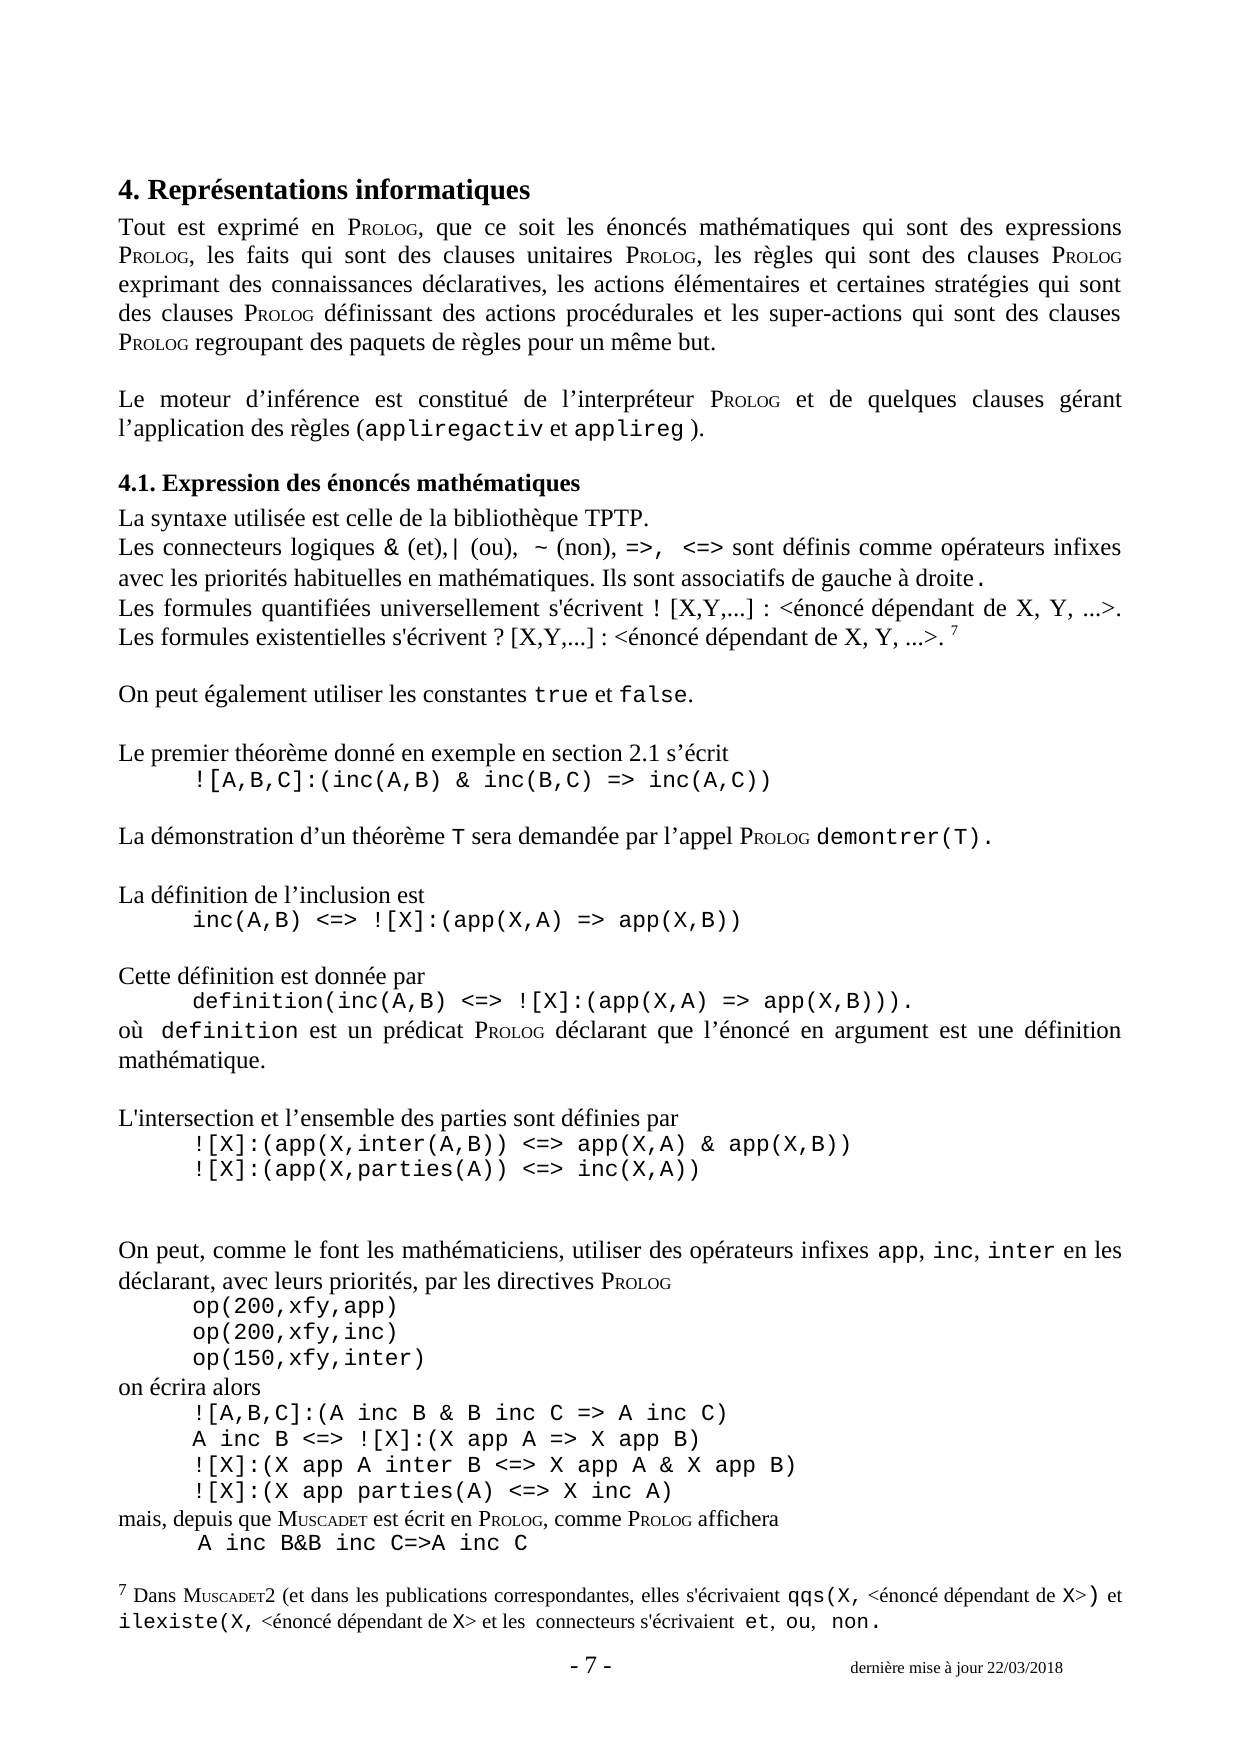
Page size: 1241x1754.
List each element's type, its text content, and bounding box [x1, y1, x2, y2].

text ![X]:(app(X,inter(A,B)) <=> app(X,A) & app(X,B)) [118, 1132, 1122, 1158]
text Les connecteurs logiques & (et),| (ou), ~ (non), =>, <=> sont définis comme opérateurs infixes avec les priorités habituelles en mathématiques. Ils sont associatifs de gauche à droite. [118, 532, 1122, 593]
subtitle 4.1. Expression des énoncés mathématiques [118, 468, 1122, 497]
text inc(A,B) <=> ![X]:(app(X,A) => app(X,B)) [118, 909, 1122, 935]
text ![A,B,C]:(inc(A,B) & inc(B,C) => inc(A,C)) [118, 767, 1122, 795]
text ![A,B,C]:(A inc B & B inc C => A inc C) [118, 1401, 1122, 1427]
text On peut également utiliser les constantes true et false. [118, 679, 1122, 709]
text L'intersection et l’ensemble des parties sont définies par [118, 1103, 1122, 1132]
text op(200,xfy,app) [118, 1294, 1122, 1321]
text ![X]:(app(X,parties(A)) <=> inc(X,A)) [118, 1158, 1122, 1184]
text op(200,xfy,inc) [118, 1321, 1122, 1346]
text Le premier théorème donné en exemple en section 2.1 s’écrit [118, 738, 1122, 767]
text op(150,xfy,inter) [118, 1346, 1122, 1372]
text on écrira alors [118, 1372, 1122, 1401]
text Dans Muscadet2 (et dans les publications correspondantes, elles s'écrivaient qqs(X, <énoncé dépendant de X>) et ilexiste(X, <énoncé dépendant de X> et les connecteurs s'écrivaient et, ou, non. [118, 1580, 1122, 1636]
text ![X]:(X app A inter B <=> X app A & X app B) [118, 1453, 1122, 1479]
text La démonstration d’un théorème T sera demandée par l’appel Prolog demontrer(T). [118, 821, 1122, 851]
text A inc B&B inc C=>A inc C [118, 1531, 1122, 1557]
text Le moteur d’inférence est constitué de l’interpréteur Prolog et de quelques clauses gérant l’application des règles (appliregactiv et applireg ). [118, 384, 1122, 443]
subtitle 4. Représentations informatiques [118, 172, 1122, 205]
text La syntaxe utilisée est celle de la bibliothèque TPTP. [118, 503, 1122, 532]
text A inc B <=> ![X]:(X app A => X app B) [118, 1427, 1122, 1453]
text où definition est un prédicat Prolog déclarant que l’énoncé en argument est une définition mathématique. [118, 1015, 1122, 1074]
text On peut, comme le font les mathématiciens, utiliser des opérateurs infixes app, inc, inter en les déclarant, avec leurs priorités, par les directives Prolog [118, 1236, 1122, 1294]
text definition(inc(A,B) <=> ![X]:(app(X,A) => app(X,B))). [118, 989, 1122, 1015]
text Les formules quantifiées universellement s'écrivent ! [X,Y,...] : <énoncé dépendant de X, Y, ...>. Les formules existentielles s'écrivent ? [X,Y,...] : <énoncé dépendant de X, Y, ...>. [118, 593, 1122, 650]
text mais, depuis que Muscadet est écrit en Prolog, comme Prolog affichera [118, 1505, 1122, 1531]
text La définition de l’inclusion est [118, 880, 1122, 909]
text Tout est exprimé en Prolog, que ce soit les énoncés mathématiques qui sont des expressions Prolog, les faits qui sont des clauses unitaires Prolog, les règles qui sont des clauses Prolog exprimant des connaissances déclaratives, les actions élémentaires et certaines stratégies qui sont des clauses Prolog définissant des actions procédurales et les super-actions qui sont des clauses Prolog regroupant des paquets de règles pour un même but. [118, 212, 1122, 355]
text Cette définition est donnée par [118, 961, 1122, 989]
text ![X]:(X app parties(A) <=> X inc A) [118, 1479, 1122, 1505]
